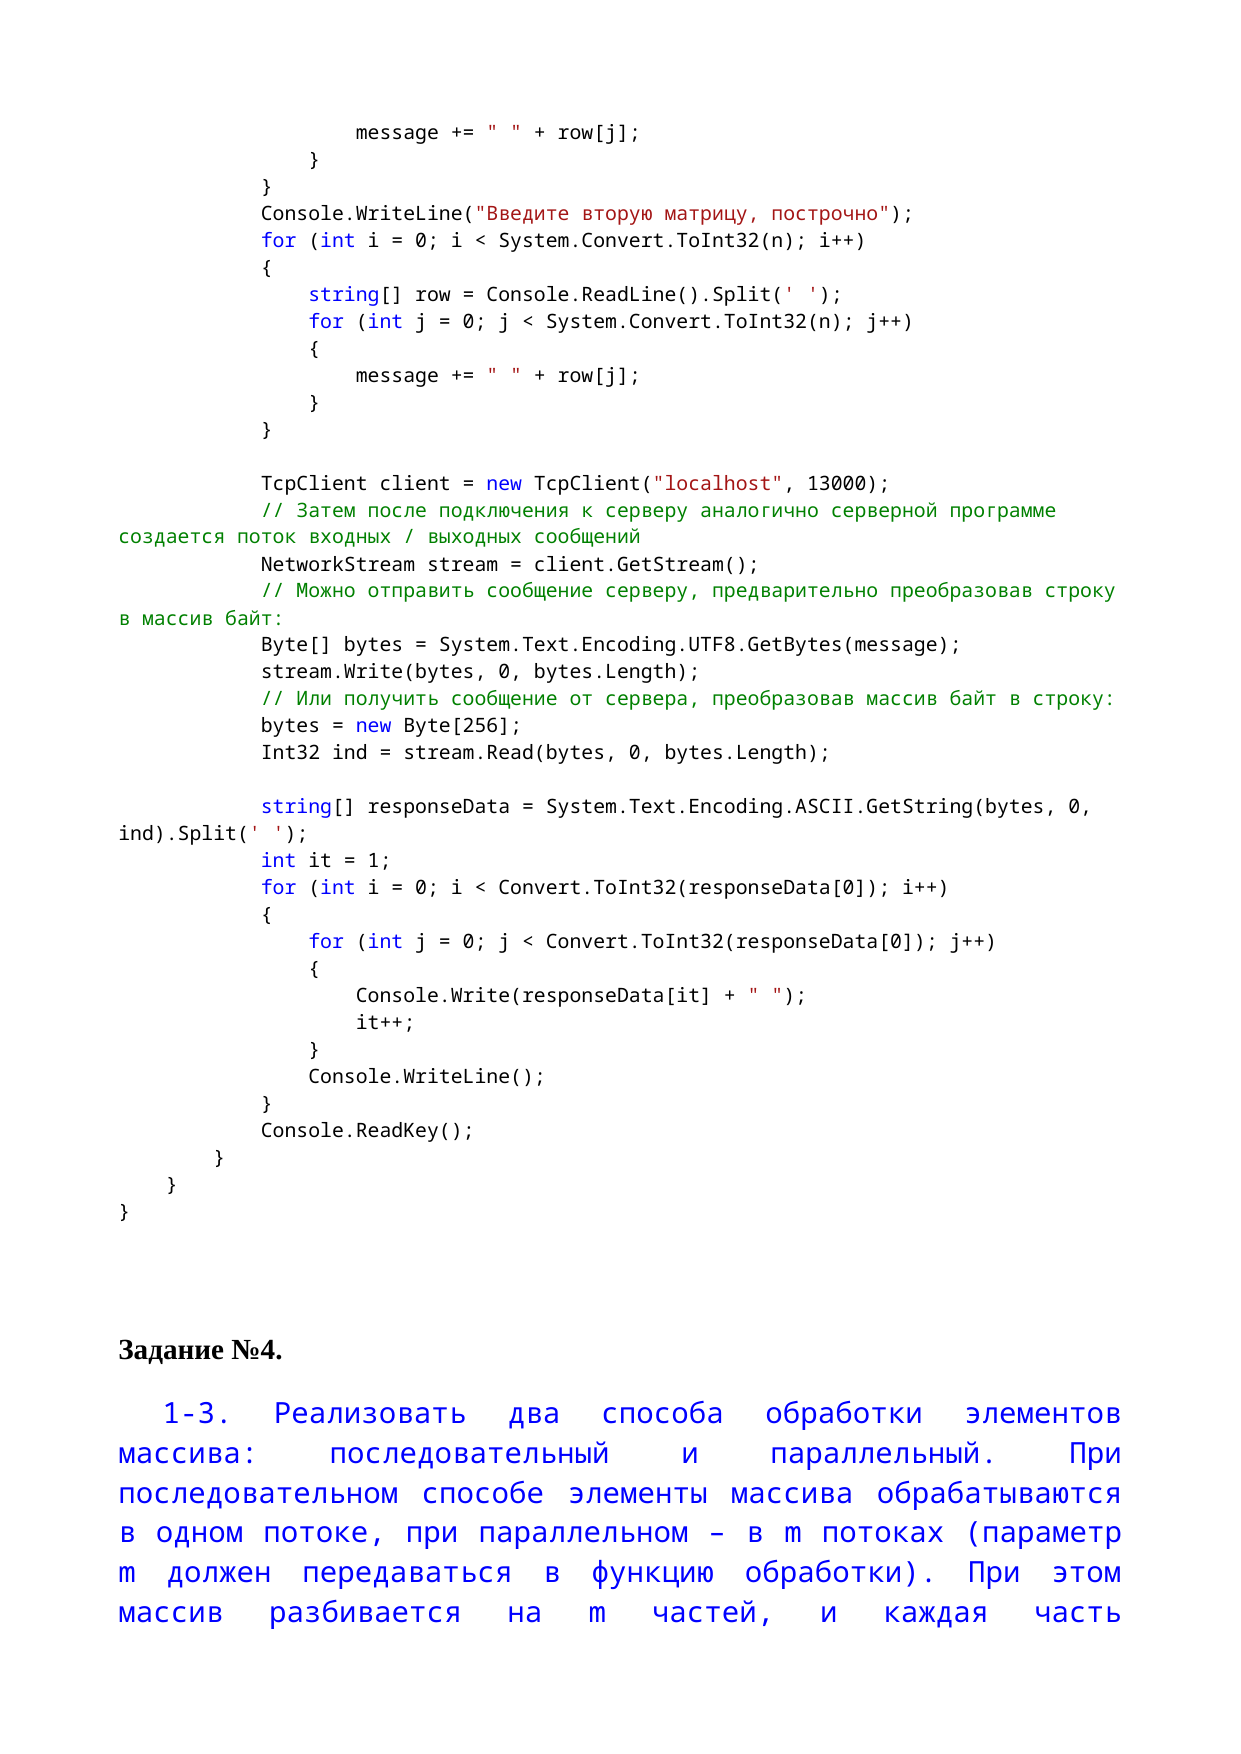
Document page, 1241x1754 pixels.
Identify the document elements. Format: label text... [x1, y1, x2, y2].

text TcpClient client = new TcpClient("localhost", 13000); [118, 469, 1122, 496]
text } [118, 1035, 1122, 1062]
text Byte[] bytes = System.Text.Encoding.UTF8.GetBytes(message); [118, 631, 1122, 658]
text string[] row = Console.ReadLine().Split(' '); [118, 280, 1122, 307]
text stream.Write(bytes, 0, bytes.Length); [118, 658, 1122, 685]
text Задание №4. [118, 1332, 1122, 1366]
text { [118, 901, 1122, 927]
text } [118, 388, 1122, 415]
text // Можно отправить сообщение серверу, предварительно преобразовав строку в массив байт: [118, 577, 1122, 631]
text int it = 1; [118, 847, 1122, 873]
text { [118, 954, 1122, 981]
text it++; [118, 1008, 1122, 1035]
text } [118, 172, 1122, 199]
text } [118, 1197, 1122, 1224]
text Console.WriteLine("Введите вторую матрицу, построчно"); [118, 199, 1122, 226]
text string[] responseData = System.Text.Encoding.ASCII.GetString(bytes, 0, ind).Split(' '); [118, 793, 1122, 847]
text } [118, 415, 1122, 442]
text } [118, 145, 1122, 172]
text Console.Write(responseData[it] + " "); [118, 981, 1122, 1008]
text Int32 ind = stream.Read(bytes, 0, bytes.Length); [118, 739, 1122, 766]
text message += " " + row[j]; [118, 118, 1122, 145]
text NetworkStream stream = client.GetStream(); [118, 550, 1122, 577]
text Console.WriteLine(); [118, 1062, 1122, 1089]
text Console.ReadKey(); [118, 1116, 1122, 1143]
text } [118, 1170, 1122, 1197]
text 1-3. Реализовать два способа обработки элементов массива: последовательный и параллельный. При последовательном способе элементы массива обрабатываются в одном потоке, при параллельном – в m потоках (параметр m должен передаваться в функцию обработки). При этом массив разбивается на m частей, и каждая часть [118, 1393, 1122, 1631]
text { [118, 334, 1122, 361]
text // Затем после подключения к серверу аналогично серверной программе создается поток входных / выходных сообщений [118, 496, 1122, 550]
text for (int i = 0; i < System.Convert.ToInt32(n); i++) [118, 226, 1122, 253]
text message += " " + row[j]; [118, 361, 1122, 388]
text for (int j = 0; j < Convert.ToInt32(responseData[0]); j++) [118, 927, 1122, 954]
text } [118, 1143, 1122, 1170]
text for (int j = 0; j < System.Convert.ToInt32(n); j++) [118, 307, 1122, 334]
text bytes = new Byte[256]; [118, 712, 1122, 739]
text } [118, 1089, 1122, 1116]
text // Или получить сообщение от сервера, преобразовав массив байт в строку: [118, 685, 1122, 712]
text for (int i = 0; i < Convert.ToInt32(responseData[0]); i++) [118, 873, 1122, 901]
text { [118, 253, 1122, 280]
